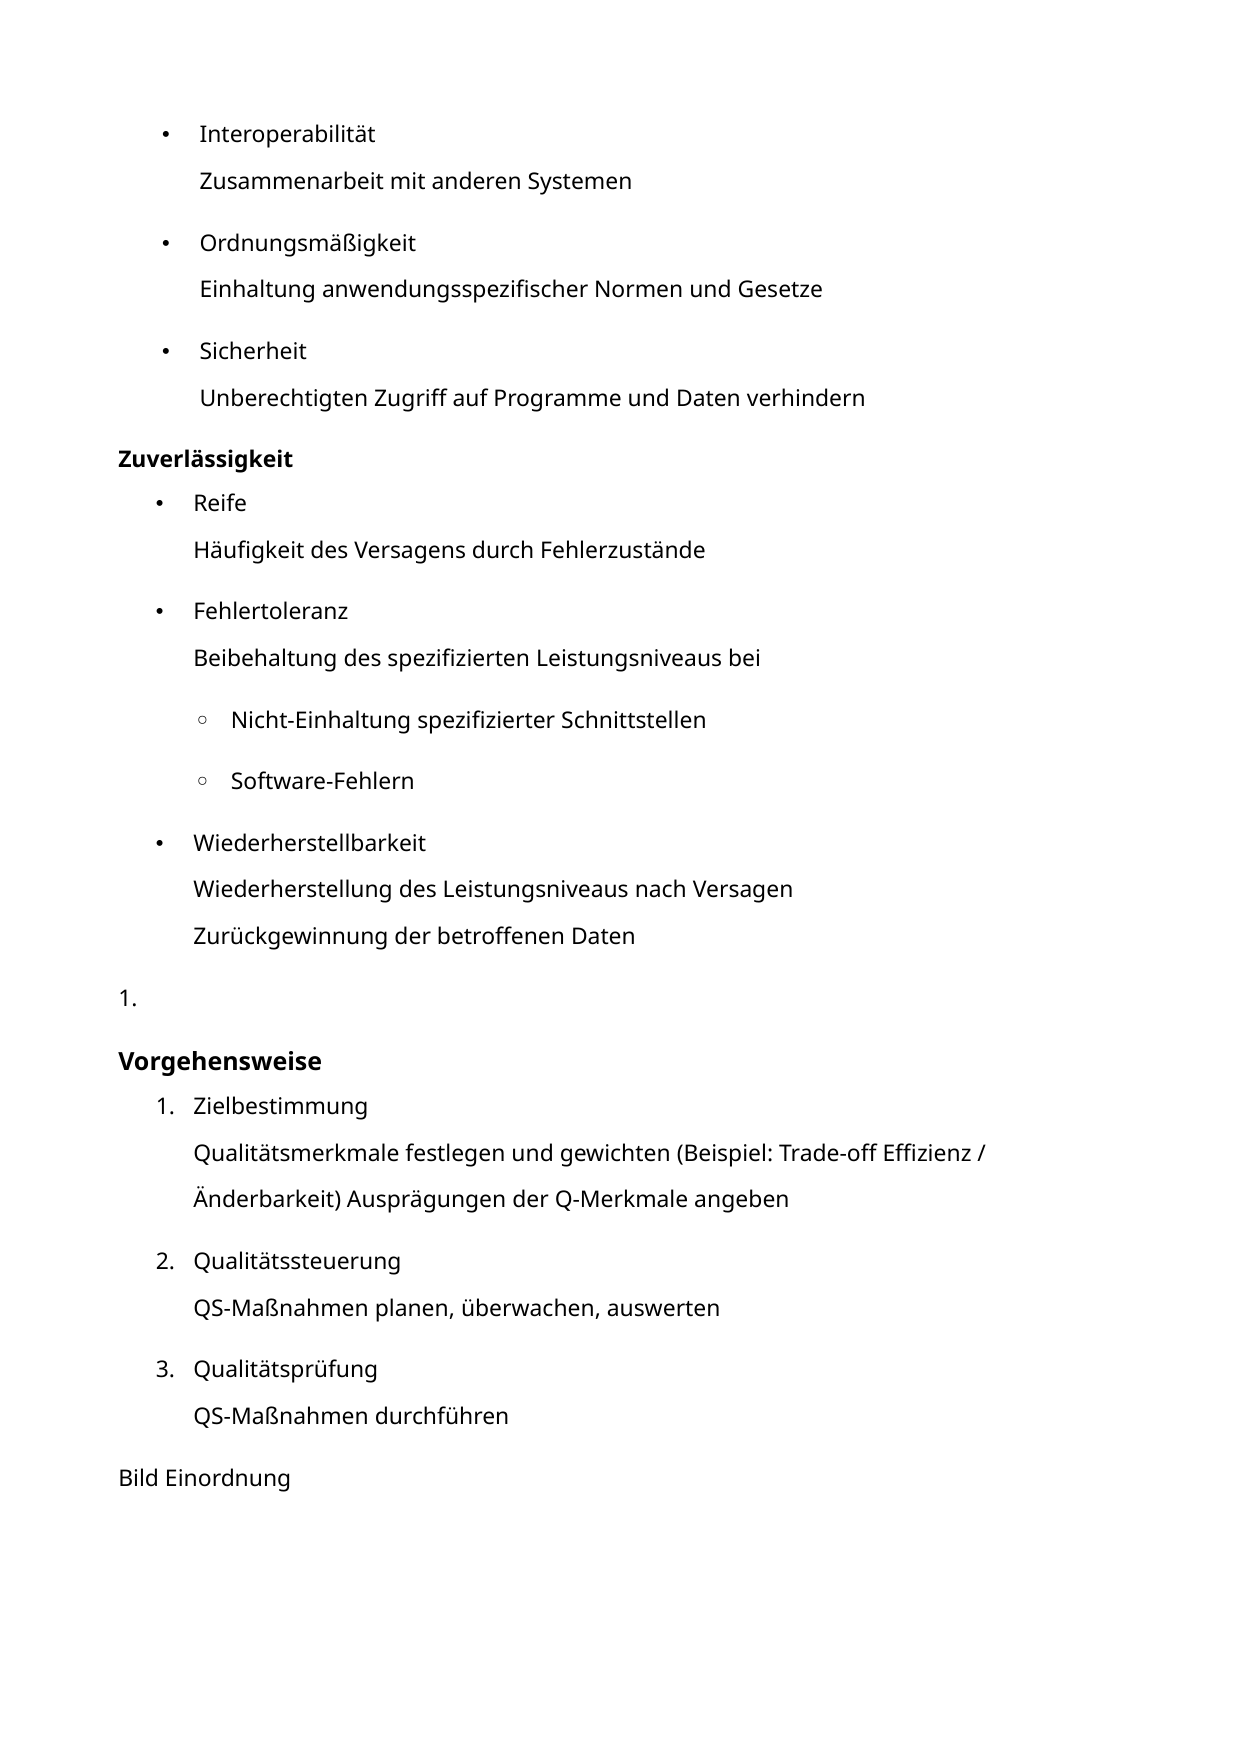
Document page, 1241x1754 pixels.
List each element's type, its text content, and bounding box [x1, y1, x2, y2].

list Reife Häufigkeit des Versagens durch Fehlerzustände [156, 487, 1122, 565]
list Fehlertoleranz Beibehaltung des spezifizierten Leistungsniveaus bei [156, 595, 1122, 673]
text 1. [118, 982, 1122, 1013]
list Software-Fehlern [193, 765, 1122, 796]
list Zielbestimmung Qualitätsmerkmale festlegen und gewichten (Beispiel: Trade-off Effizienz / Änderbarkeit) Ausprägungen der Q-Merkmale angeben [156, 1090, 1122, 1215]
list Nicht-Einhaltung spezifizierter Schnittstellen [193, 703, 1122, 735]
subtitle Zuverlässigkeit [118, 443, 1122, 474]
list Qualitätssteuerung QS-Maßnahmen planen, überwachen, auswerten [156, 1245, 1122, 1323]
list Wiederherstellbarkeit Wiederherstellung des Leistungsniveaus nach Versagen Zurückgewinnung der betroffenen Daten [156, 826, 1122, 951]
list Ordnungsmäßigkeit Einhaltung anwendungsspezifischer Normen und Gesetze [162, 226, 1122, 304]
list Sicherheit Unberechtigten Zugriff auf Programme und Daten verhindern [162, 335, 1122, 413]
subtitle Vorgehensweise [118, 1043, 1122, 1077]
list Interoperabilität Zusammenarbeit mit anderen Systemen [162, 118, 1122, 196]
text Bild Einordnung [118, 1462, 1122, 1493]
list Qualitätsprüfung QS-Maßnahmen durchführen [156, 1353, 1122, 1431]
